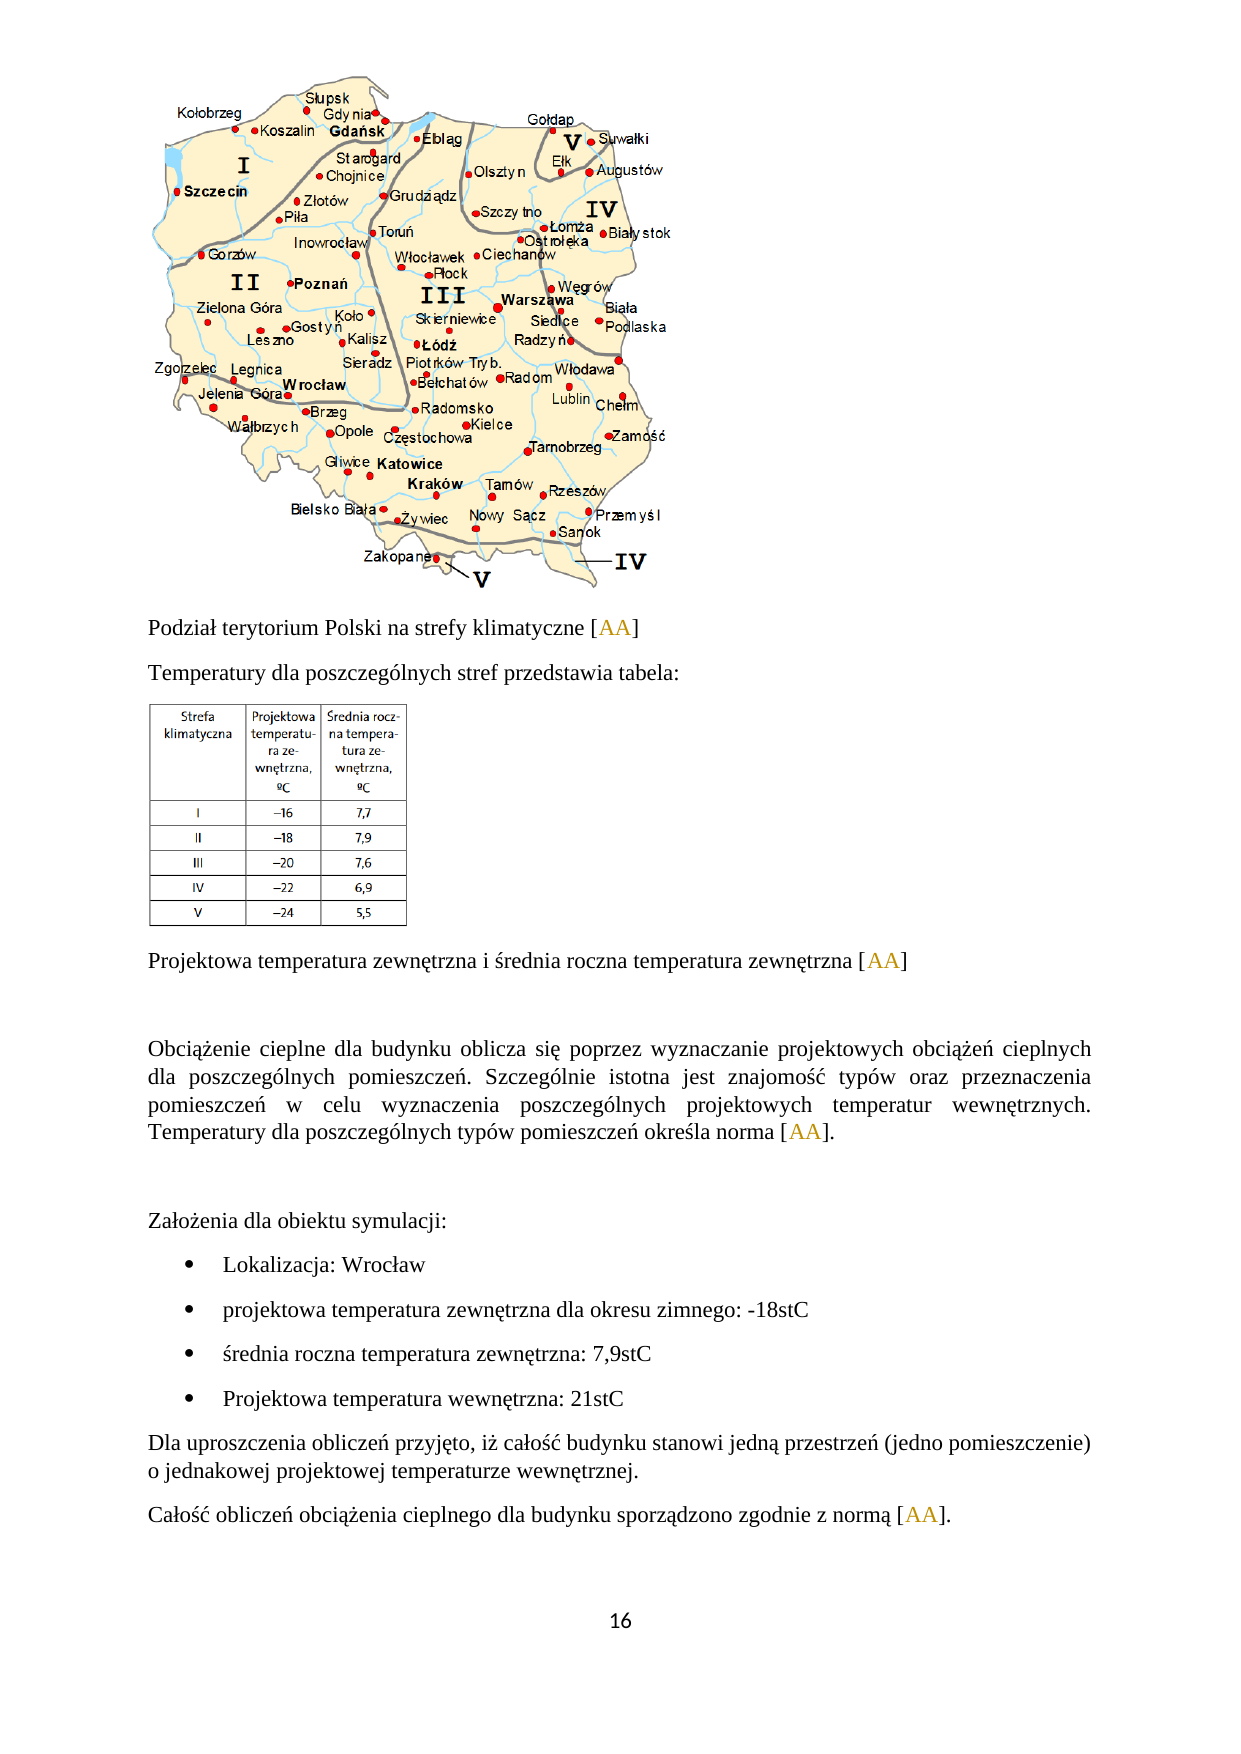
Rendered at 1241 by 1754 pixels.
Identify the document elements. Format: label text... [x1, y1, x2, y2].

list Lokalizacja: Wrocław [185, 1251, 1093, 1277]
list projektowa temperatura zewnętrzna dla okresu zimnego: -18stC [185, 1296, 1093, 1322]
text Założenia dla obiektu symulacji: [148, 1207, 1093, 1233]
list średnia roczna temperatura zewnętrzna: 7,9stC [185, 1340, 1093, 1367]
text Dla uproszczenia obliczeń przyjęto, iż całość budynku stanowi jedną przestrzeń (jedno pomieszczenie) o jednakowej projektowej temperaturze wewnętrznej. [148, 1429, 1093, 1483]
text Podział terytorium Polski na strefy klimatyczne [AA] [148, 614, 1093, 641]
text Temperatury dla poszczególnych stref przedstawia tabela: [148, 659, 1093, 685]
list Projektowa temperatura wewnętrzna: 21stC [185, 1385, 1093, 1411]
text Całość obliczeń obciążenia cieplnego dla budynku sporządzono zgodnie z normą [AA]. [148, 1501, 1093, 1528]
text Projektowa temperatura zewnętrzna i średnia roczna temperatura zewnętrzna [AA] [148, 947, 1093, 973]
text Obciążenie cieplne dla budynku oblicza się poprzez wyznaczanie projektowych obciążeń cieplnych dla poszczególnych pomieszczeń. Szczególnie istotna jest znajomość typów oraz przeznaczenia pomieszczeń w celu wyznaczenia poszczególnych projektowych temperatur wewnętrznych. Temperatury dla poszczególnych typów pomieszczeń określa norma [AA]. [148, 1036, 1093, 1145]
